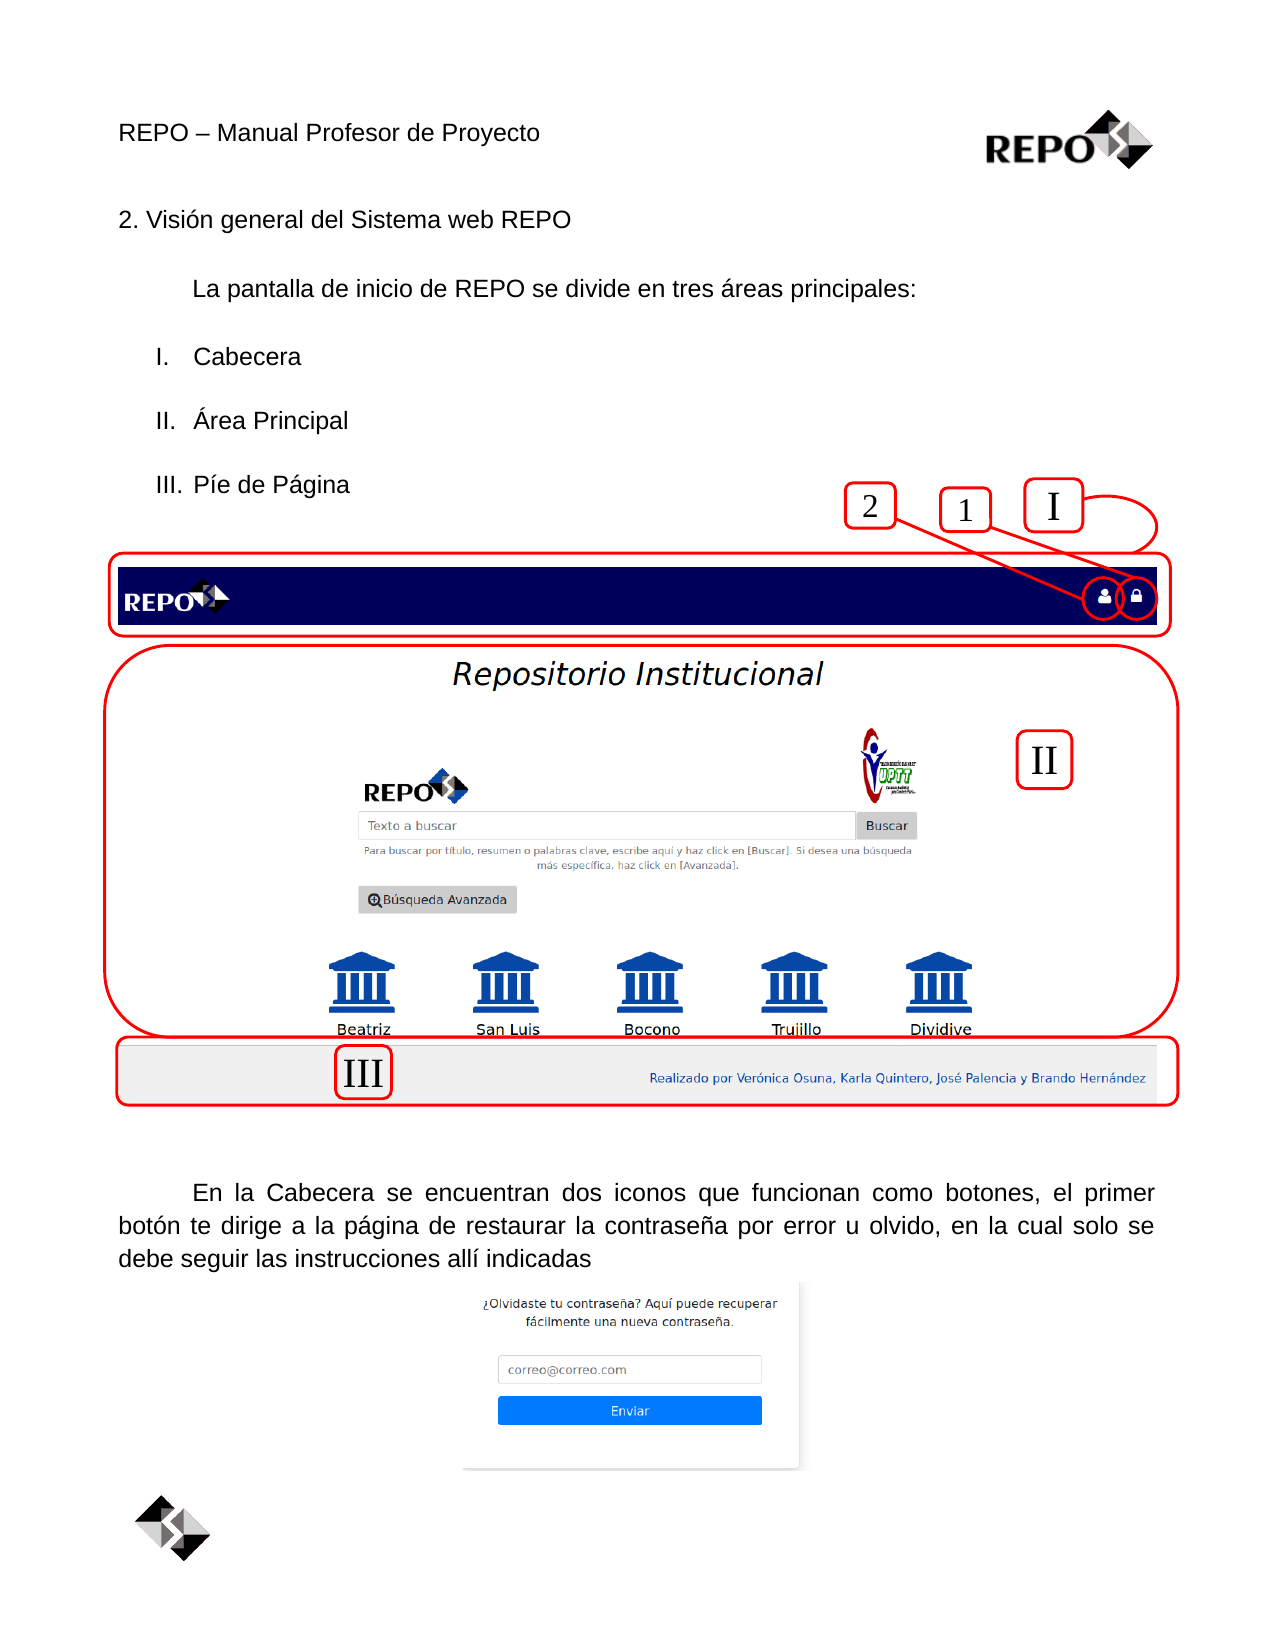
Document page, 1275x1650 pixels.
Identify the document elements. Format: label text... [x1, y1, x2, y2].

picture [118, 1015, 145, 1039]
picture [118, 567, 1157, 634]
text 2. Visión general del Sistema web REPO [118, 205, 1157, 234]
picture [118, 637, 1157, 667]
picture [1123, 580, 1155, 617]
picture [976, 101, 1157, 178]
text La pantalla de inicio de REPO se divide en tres áreas principales: [118, 273, 1157, 302]
picture [118, 647, 1157, 1035]
picture [462, 1282, 811, 1471]
picture [132, 1491, 215, 1571]
picture [1118, 592, 1122, 605]
text En la Cabecera se encuentran dos iconos que funcionan como botones, el primer botón te dirige a la página de restaurar la contraseña por error u olvido, en la cual solo se debe seguir las instrucciones allí indicadas [118, 1178, 1157, 1273]
list Área Principal [155, 406, 1157, 435]
picture [1112, 567, 1157, 588]
picture [1138, 1023, 1157, 1035]
picture [119, 1039, 1157, 1103]
picture [1014, 567, 1127, 596]
list Píe de Página [155, 470, 1157, 499]
picture [1085, 580, 1117, 617]
list Cabecera [155, 342, 1157, 371]
